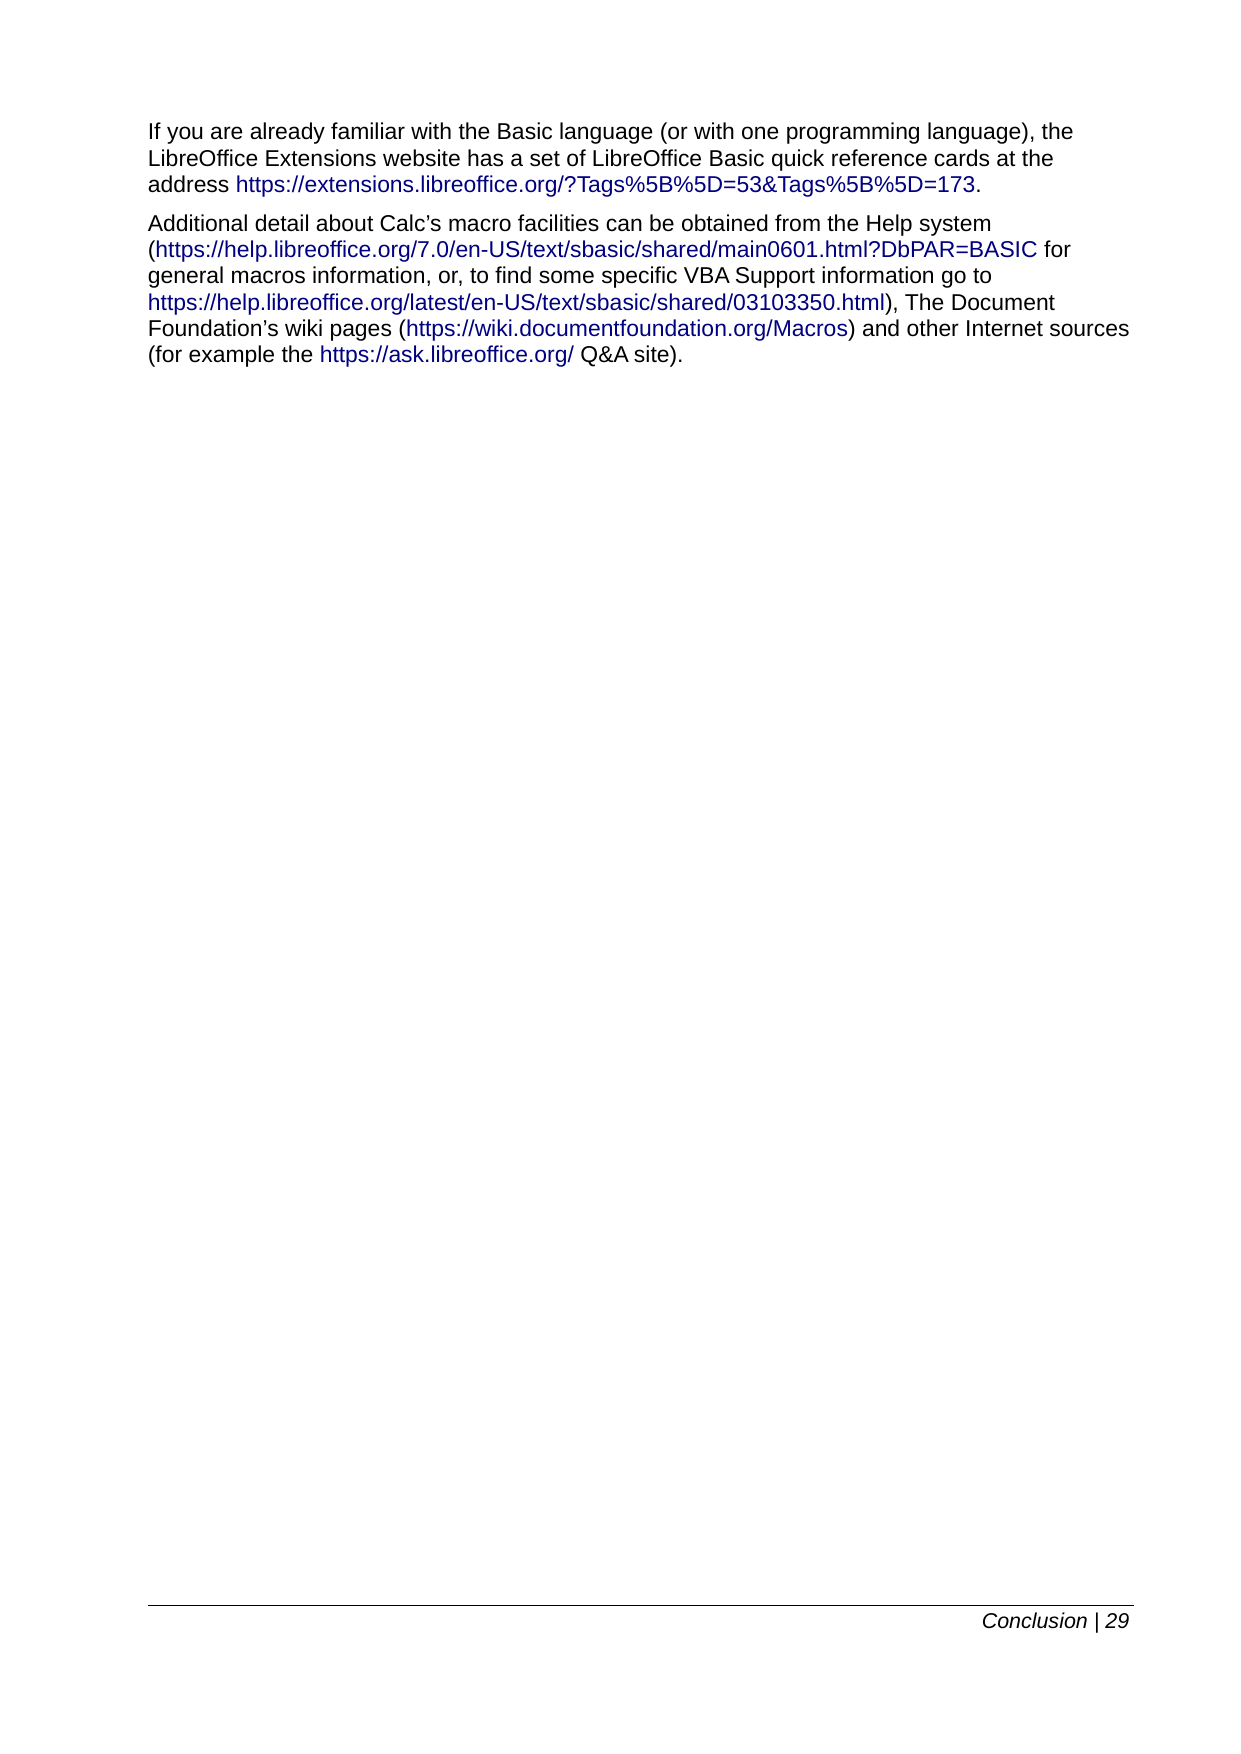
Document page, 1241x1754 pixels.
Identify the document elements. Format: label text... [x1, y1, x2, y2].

text Additional detail about Calc’s macro facilities can be obtained from the Help system (https://help.libreoffice.org/7.0/en-US/text/sbasic/shared/main0601.html?DbPAR=BASIC for general macros information, or, to find some specific VBA Support information go to https://help.libreoffice.org/latest/en-US/text/sbasic/shared/03103350.html), The Document Foundation’s wiki pages (https://wiki.documentfoundation.org/Macros) and other Internet sources (for example the https://ask.libreoffice.org/ Q&A site). [148, 210, 1134, 368]
text If you are already familiar with the Basic language (or with one programming language), the LibreOffice Extensions website has a set of LibreOffice Basic quick reference cards at the address https://extensions.libreoffice.org/?Tags%5B%5D=53&Tags%5B%5D=173. [148, 118, 1134, 197]
